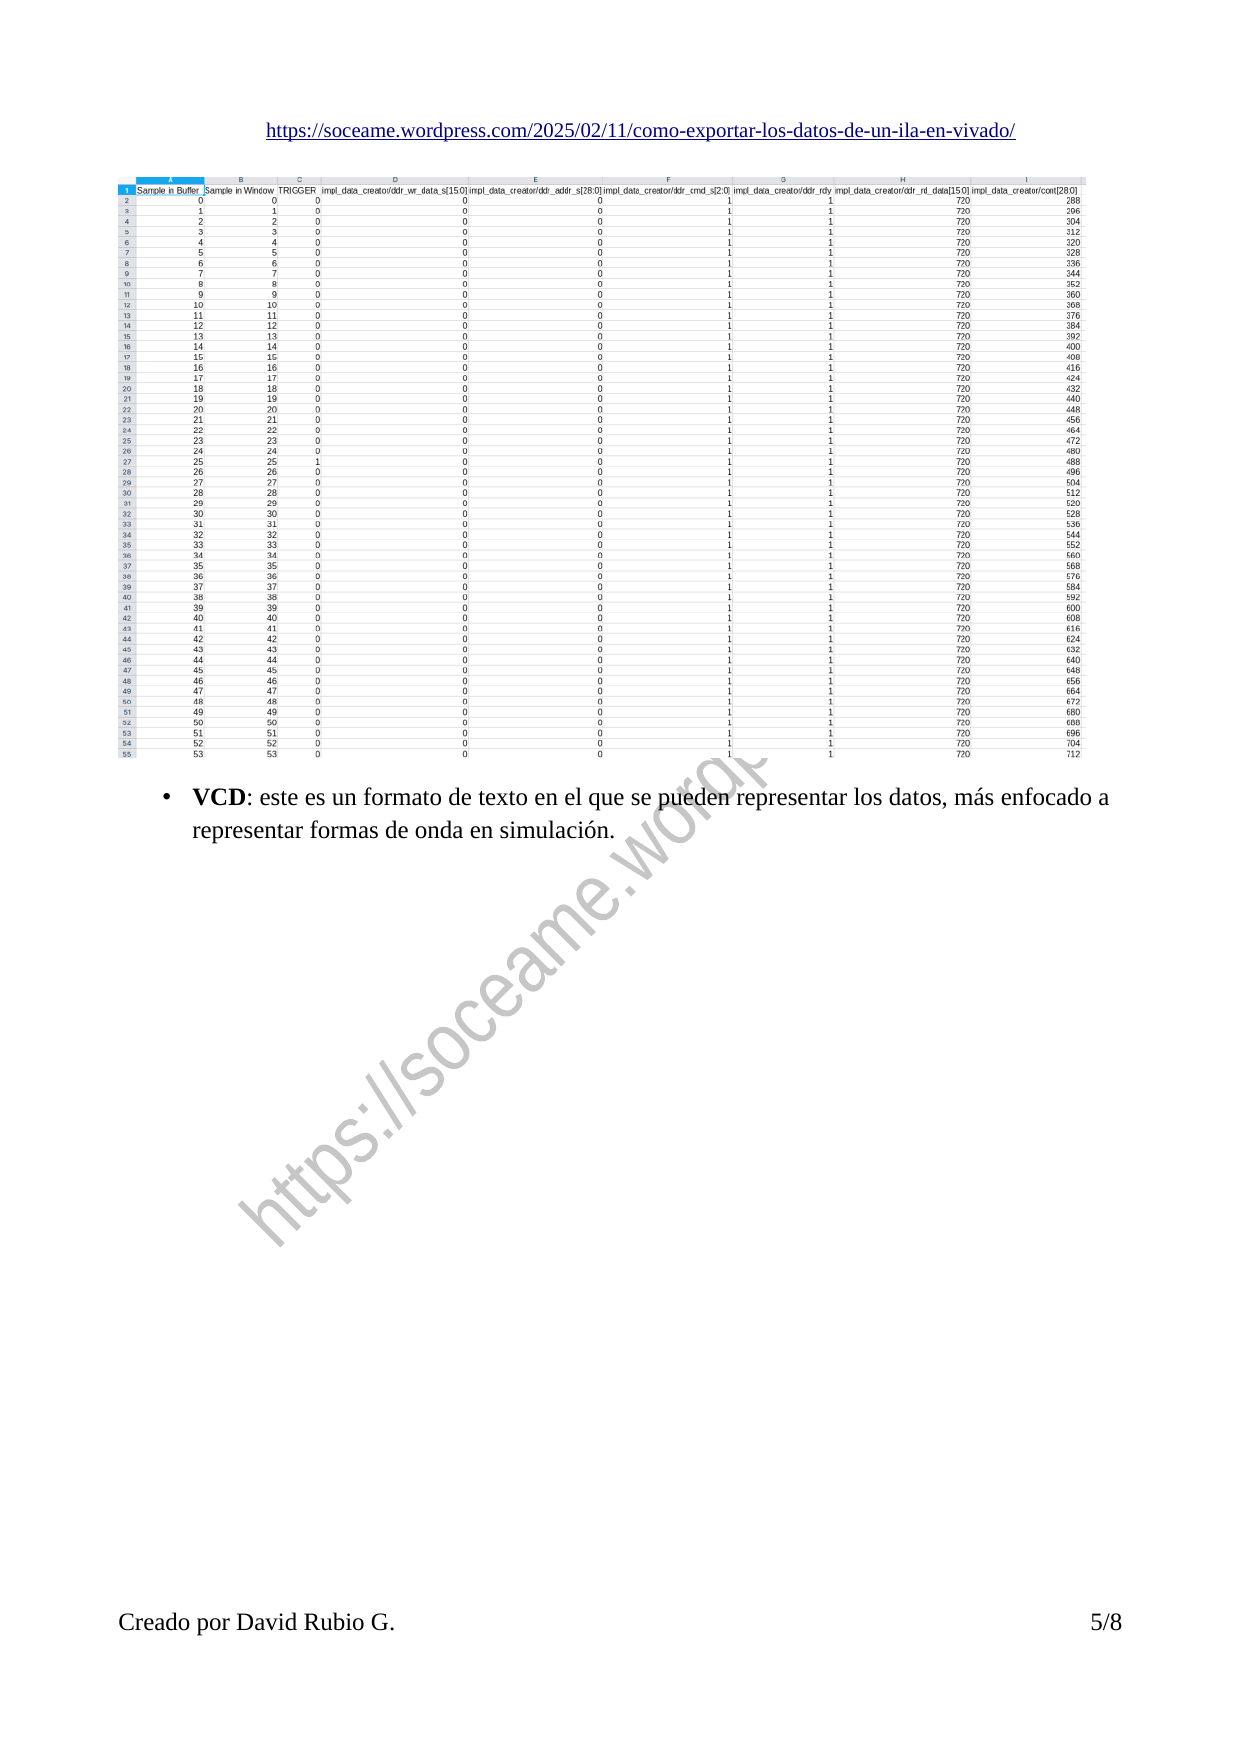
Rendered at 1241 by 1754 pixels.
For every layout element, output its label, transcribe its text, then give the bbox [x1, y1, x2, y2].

list VCD: este es un formato de texto en el que se pueden representar los datos, más enfocado a representar formas de onda en simulación. [681, 782, 1122, 843]
picture [118, 177, 1087, 758]
list VCD: este es un formato de texto en el que se pueden representar los datos, más enfocado a representar formas de onda en simulación. [162, 782, 684, 843]
